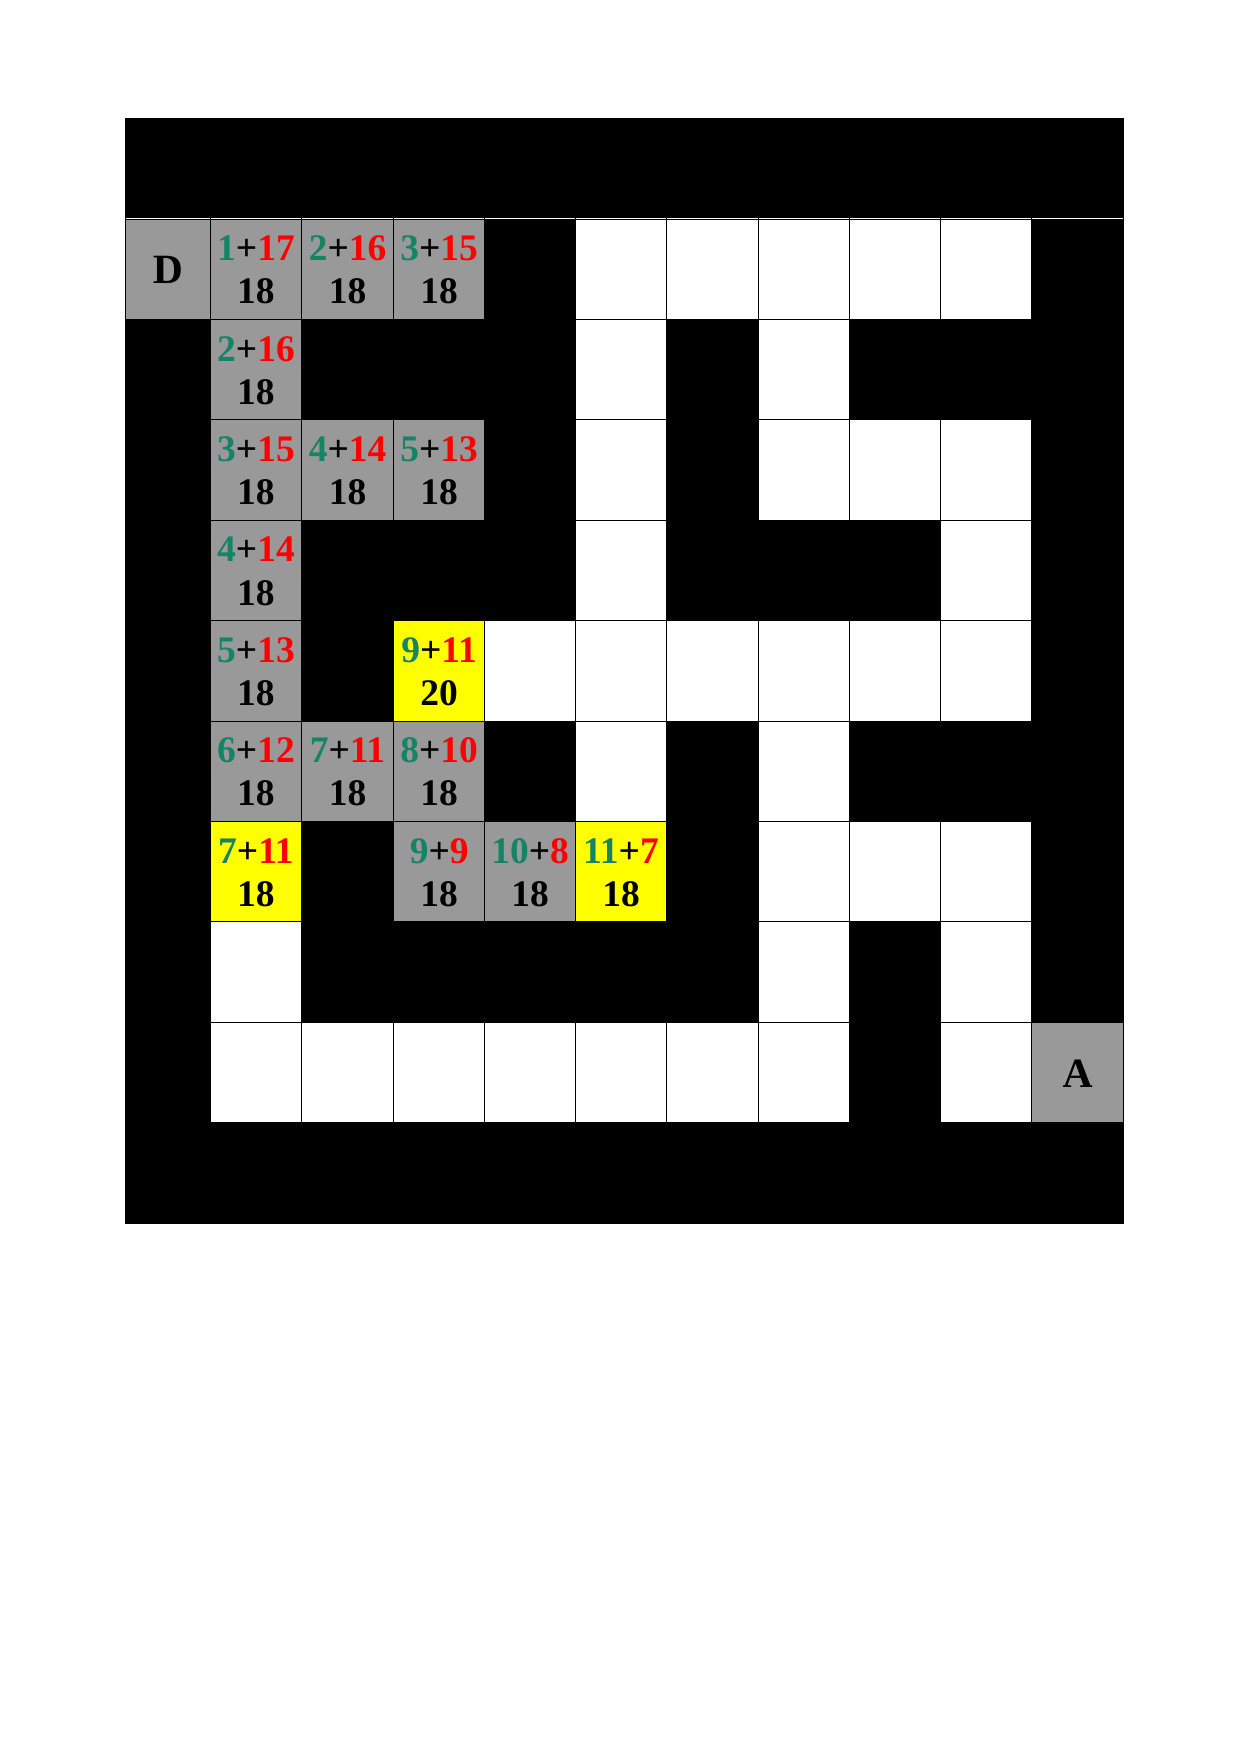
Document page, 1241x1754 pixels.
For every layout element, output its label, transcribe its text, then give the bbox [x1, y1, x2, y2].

table_cell [1032, 922, 1123, 1022]
table_cell [485, 621, 575, 721]
table_cell [302, 1023, 393, 1122]
table_cell [850, 1123, 940, 1223]
table_cell [302, 922, 393, 1022]
table_cell [759, 521, 849, 620]
table_header [667, 119, 758, 218]
table_cell [211, 922, 301, 1022]
table_cell [394, 320, 484, 419]
table_cell [759, 922, 849, 1022]
table_cell 6+12 18 [211, 722, 301, 821]
table_cell [850, 521, 940, 620]
table_cell [850, 320, 940, 419]
table_cell [667, 1023, 758, 1122]
table_cell [126, 1023, 210, 1122]
table_cell [850, 822, 940, 921]
table_header [302, 119, 393, 218]
table_cell [302, 822, 393, 921]
table_cell [576, 521, 666, 620]
table_cell [941, 1123, 1031, 1223]
table_cell 2+16 18 [211, 320, 301, 419]
table_cell [941, 420, 1031, 520]
table_cell [126, 621, 210, 721]
table_header [850, 119, 940, 218]
table_cell [394, 922, 484, 1022]
table_cell [1032, 722, 1123, 821]
table_cell [485, 220, 575, 319]
table_cell [941, 1023, 1031, 1122]
table_cell 3+15 18 [394, 220, 484, 319]
table_cell [126, 722, 210, 821]
table_header [759, 119, 849, 218]
table_cell [759, 822, 849, 921]
table_cell [211, 1123, 301, 1223]
table_cell [211, 1023, 301, 1122]
table_cell [667, 822, 758, 921]
table_cell [941, 320, 1031, 419]
table_cell [759, 1023, 849, 1122]
table_cell [302, 521, 393, 620]
table_cell [941, 822, 1031, 921]
table_header [394, 119, 484, 218]
table_cell [576, 320, 666, 419]
table_cell [126, 521, 210, 620]
table_cell [667, 420, 758, 520]
table_cell [1032, 521, 1123, 620]
table_header [1032, 119, 1123, 218]
table_cell 3+15 18 [211, 420, 301, 520]
table_cell 4+14 18 [211, 521, 301, 620]
table_cell [759, 420, 849, 520]
table_cell [576, 922, 666, 1022]
table_cell 9+11 20 [394, 621, 484, 721]
table_cell [576, 1023, 666, 1122]
table_header [485, 119, 575, 218]
table_cell [485, 521, 575, 620]
table_header [576, 119, 666, 218]
table_cell [576, 621, 666, 721]
table_cell [1032, 822, 1123, 921]
table_cell [576, 420, 666, 520]
table_cell [667, 722, 758, 821]
table_cell [485, 1023, 575, 1122]
table_header [941, 119, 1031, 218]
table_cell 5+13 18 [394, 420, 484, 520]
table_cell [850, 220, 940, 319]
table_cell A [1032, 1023, 1123, 1122]
table_cell [126, 420, 210, 520]
table_cell [394, 521, 484, 620]
table_cell [759, 1123, 849, 1223]
table_cell [302, 320, 393, 419]
table_cell [759, 621, 849, 721]
table_cell [302, 621, 393, 721]
table_cell [850, 1023, 940, 1122]
table_cell [1032, 320, 1123, 419]
table_cell 8+10 18 [394, 722, 484, 821]
table_cell 1+17 18 [211, 220, 301, 319]
table_cell [667, 320, 758, 419]
table_cell [126, 1123, 210, 1223]
table_cell [126, 822, 210, 921]
table_cell 7+11 18 [302, 722, 393, 821]
table_cell [667, 922, 758, 1022]
table_cell [941, 220, 1031, 319]
table_cell 11+7 18 [576, 822, 666, 921]
table_cell [941, 722, 1031, 821]
table_cell [850, 922, 940, 1022]
table_cell [759, 722, 849, 821]
table_cell [1032, 621, 1123, 721]
table_cell [759, 220, 849, 319]
table_cell [667, 521, 758, 620]
table_header [126, 119, 210, 218]
table_cell 10+8 18 [485, 822, 575, 921]
table_cell [667, 621, 758, 721]
table_cell [1032, 1123, 1123, 1223]
table_cell [485, 722, 575, 821]
table_cell [126, 922, 210, 1022]
table_cell [485, 420, 575, 520]
table_cell [302, 1123, 393, 1223]
table_cell D [126, 220, 210, 319]
table_cell [485, 1123, 575, 1223]
table_cell [485, 922, 575, 1022]
table_cell [485, 320, 575, 419]
table_cell [1032, 420, 1123, 520]
table_cell [850, 621, 940, 721]
table_cell [759, 320, 849, 419]
table_cell [850, 420, 940, 520]
table_cell [126, 320, 210, 419]
table_cell [667, 220, 758, 319]
table_cell [941, 521, 1031, 620]
table_cell [667, 1123, 758, 1223]
table_cell [394, 1123, 484, 1223]
table_cell 7+11 18 [211, 822, 301, 921]
table_cell [576, 220, 666, 319]
table_cell [941, 621, 1031, 721]
table_cell 5+13 18 [211, 621, 301, 721]
table_cell [941, 922, 1031, 1022]
table_cell [850, 722, 940, 821]
table_header [211, 119, 301, 218]
table_cell [576, 1123, 666, 1223]
table_cell 9+9 18 [394, 822, 484, 921]
table_cell [1032, 220, 1123, 319]
table_cell [576, 722, 666, 821]
table_cell [394, 1023, 484, 1122]
table_cell 2+16 18 [302, 220, 393, 319]
table_cell 4+14 18 [302, 420, 393, 520]
